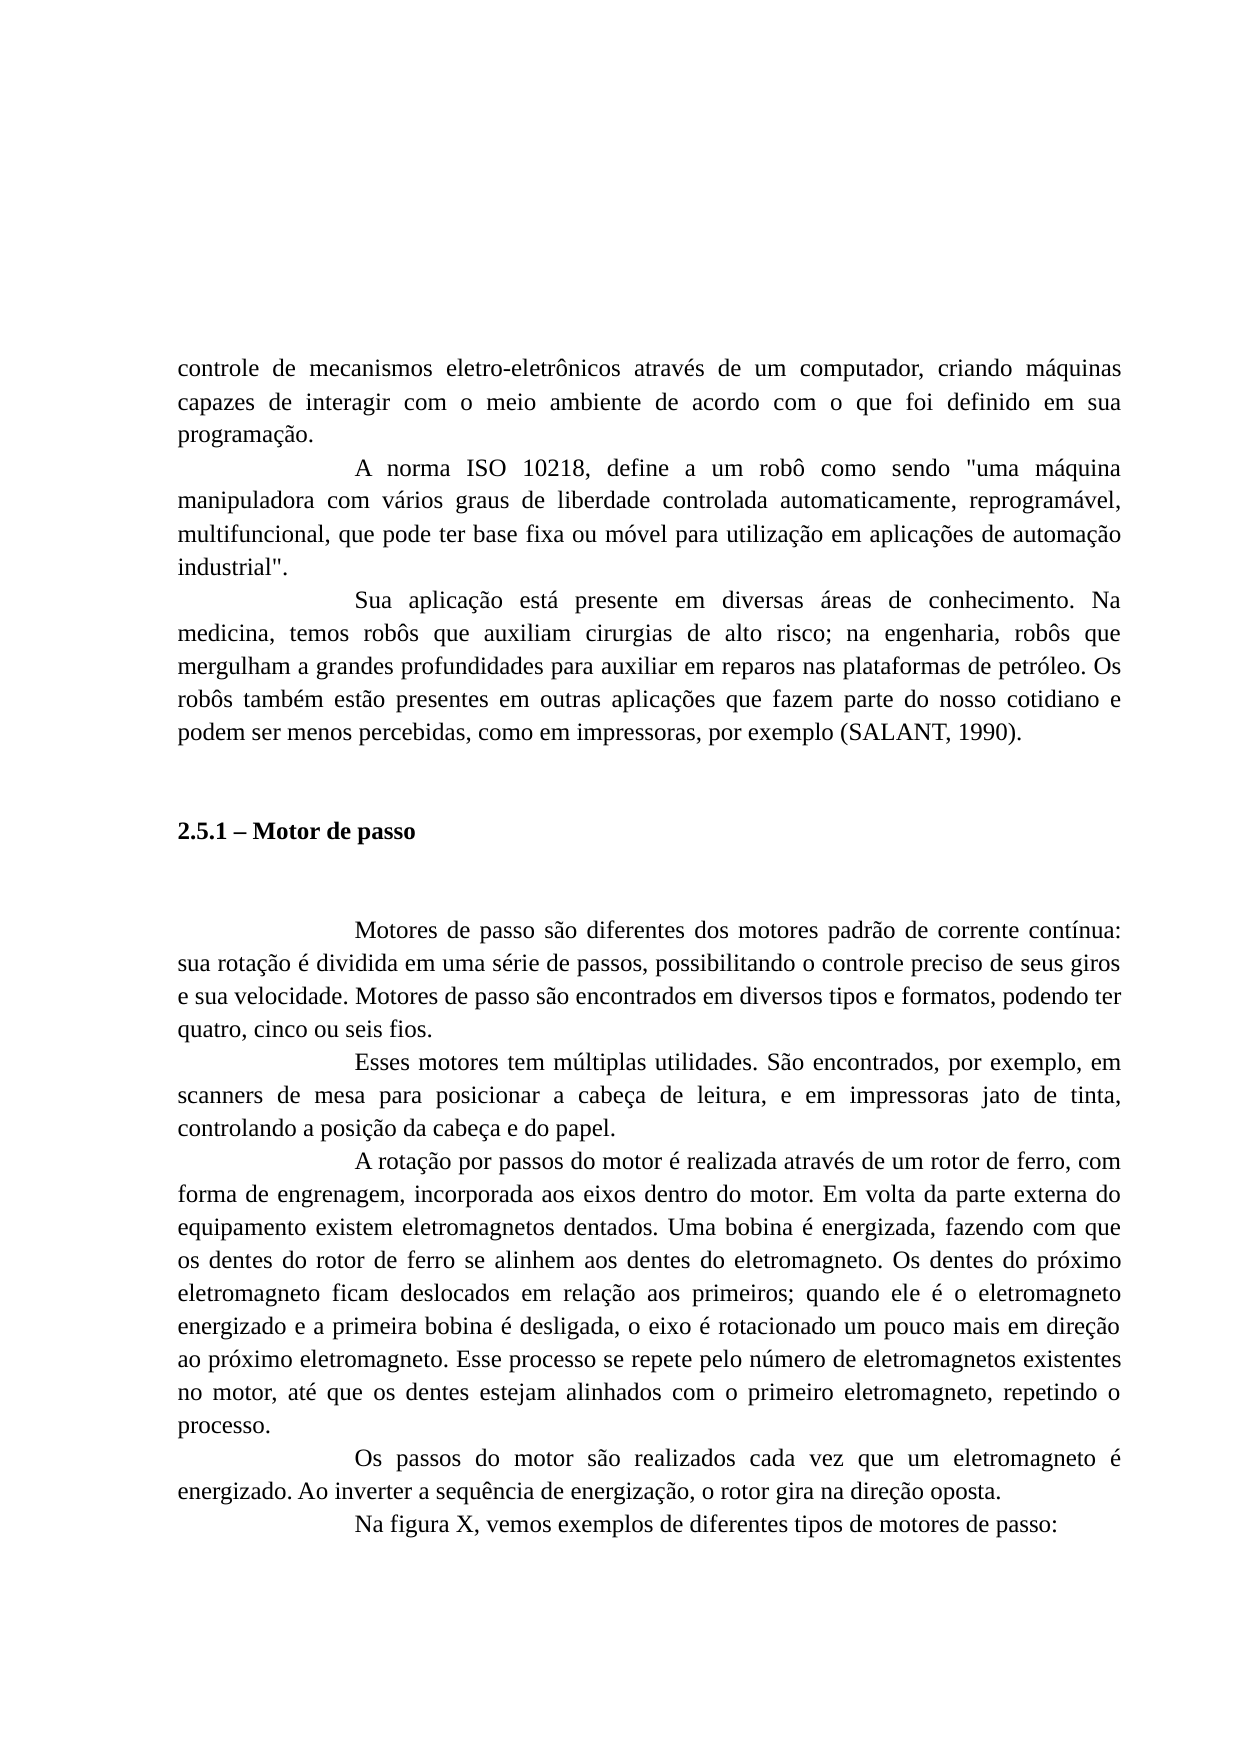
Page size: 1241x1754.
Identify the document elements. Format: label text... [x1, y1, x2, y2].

text A rotação por passos do motor é realizada através de um rotor de ferro, com forma de engrenagem, incorporada aos eixos dentro do motor. Em volta da parte externa do equipamento existem eletromagnetos dentados. Uma bobina é energizada, fazendo com que os dentes do rotor de ferro se alinhem aos dentes do eletromagneto. Os dentes do próximo eletromagneto ficam deslocados em relação aos primeiros; quando ele é o eletromagneto energizado e a primeira bobina é desligada, o eixo é rotacionado um pouco mais em direção ao próximo eletromagneto. Esse processo se repete pelo número de eletromagnetos existentes no motor, até que os dentes estejam alinhados com o primeiro eletromagneto, repetindo o processo. [177, 1146, 1122, 1439]
text Na figura X, vemos exemplos de diferentes tipos de motores de passo: [177, 1509, 1122, 1538]
text 2.5.1 – Motor de passo [177, 816, 1122, 844]
text Esses motores tem múltiplas utilidades. São encontrados, por exemplo, em scanners de mesa para posicionar a cabeça de leitura, e em impressoras jato de tinta, controlando a posição da cabeça e do papel. [177, 1047, 1122, 1142]
text Sua aplicação está presente em diversas áreas de conhecimento. Na medicina, temos robôs que auxiliam cirurgias de alto risco; na engenharia, robôs que mergulham a grandes profundidades para auxiliar em reparos nas plataformas de petróleo. Os robôs também estão presentes em outras aplicações que fazem parte do nosso cotidiano e podem ser menos percebidas, como em impressoras, por exemplo (SALANT, 1990). [177, 585, 1122, 746]
text Os passos do motor são realizados cada vez que um eletromagneto é energizado. Ao inverter a sequência de energização, o rotor gira na direção oposta. [177, 1443, 1122, 1505]
text controle de mecanismos eletro-eletrônicos através de um computador, criando máquinas capazes de interagir com o meio ambiente de acordo com o que foi definido em sua programação. [177, 353, 1122, 448]
text A norma ISO 10218, define a um robô como sendo "uma máquina manipuladora com vários graus de liberdade controlada automaticamente, reprogramável, multifuncional, que pode ter base fixa ou móvel para utilização em aplicações de automação industrial". [177, 453, 1122, 580]
text Motores de passo são diferentes dos motores padrão de corrente contínua: sua rotação é dividida em uma série de passos, possibilitando o controle preciso de seus giros e sua velocidade. Motores de passo são encontrados em diversos tipos e formatos, podendo ter quatro, cinco ou seis fios. [177, 915, 1122, 1043]
